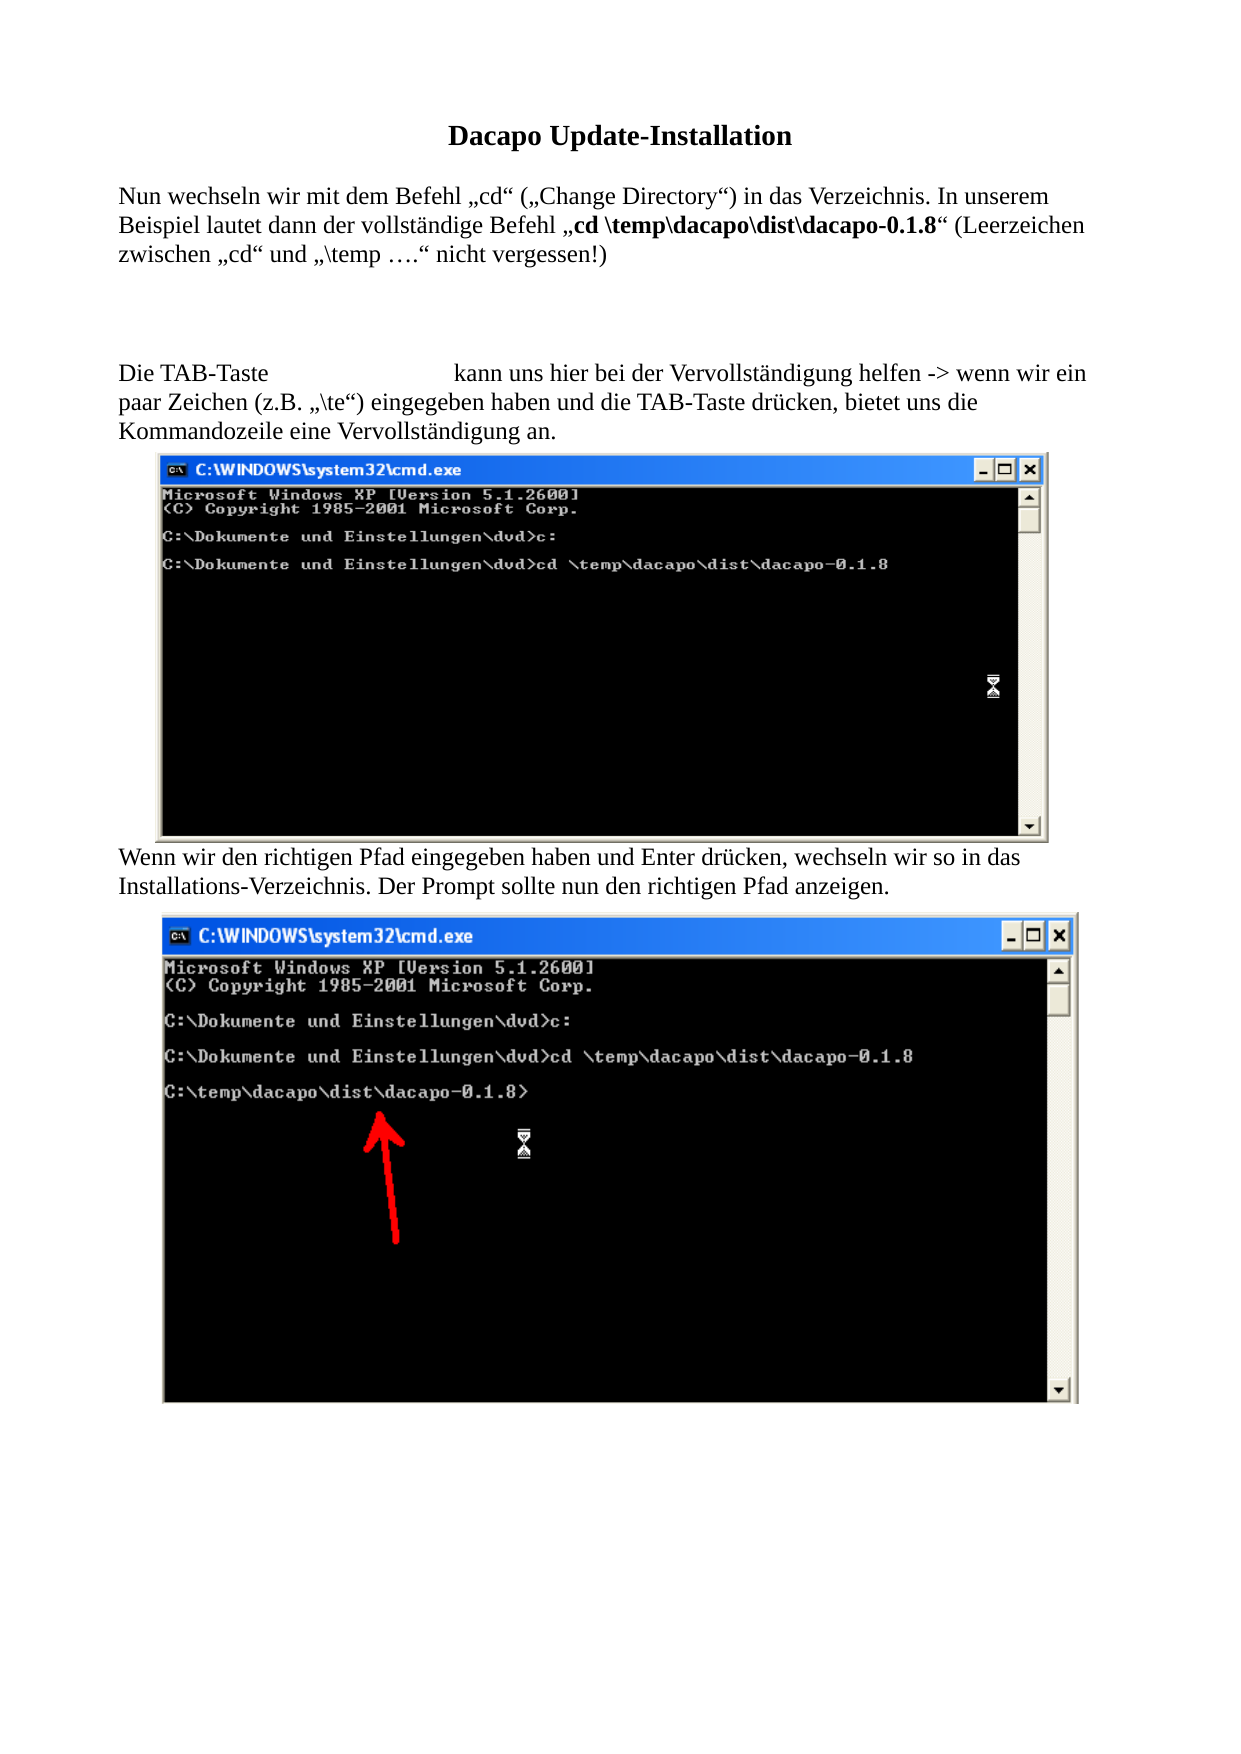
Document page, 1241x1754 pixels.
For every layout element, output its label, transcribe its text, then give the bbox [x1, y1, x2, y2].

picture [155, 452, 1049, 843]
text Die TAB-Taste kann uns hier bei der Vervollständigung helfen -> wenn wir ein paar Zeichen (z.B. „\te“) eingegeben haben und die TAB-Taste drücken, bietet uns die Kommandozeile eine Vervollständigung an. [118, 280, 1122, 444]
text Nun wechseln wir mit dem Befehl „cd“ („Change Directory“) in das Verzeichnis. In unserem Beispiel lautet dann der vollständige Befehl „cd \temp\dacapo\dist\dacapo-0.1.8“ (Leerzeichen zwischen „cd“ und „\temp ….“ nicht vergessen!) [118, 181, 1122, 267]
text Wenn wir den richtigen Pfad eingegeben haben und Enter drücken, wechseln wir so in das Installations-Verzeichnis. Der Prompt sollte nun den richtigen Pfad anzeigen. [118, 457, 1122, 900]
